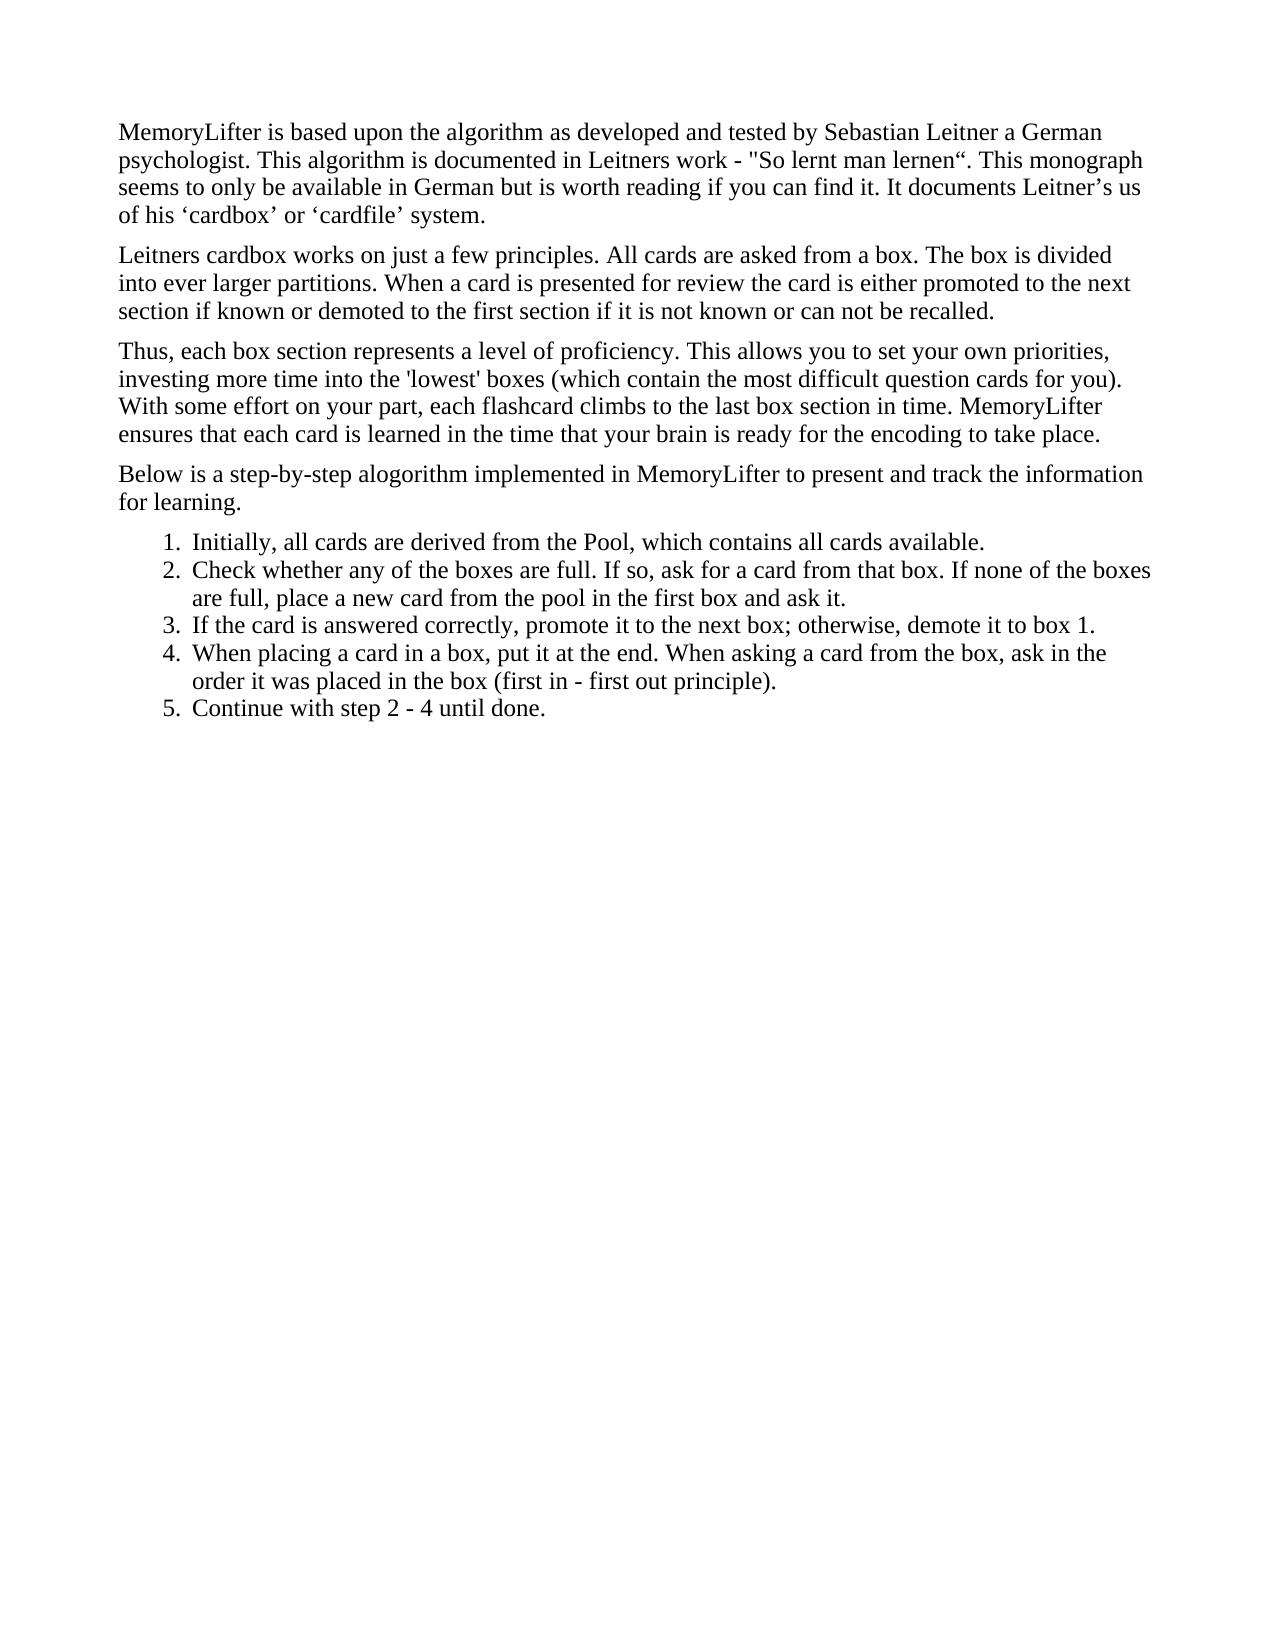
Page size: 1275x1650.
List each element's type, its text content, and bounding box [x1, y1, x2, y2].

text Below is a step-by-step alogorithm implemented in MemoryLifter to present and track the information for learning. [118, 460, 1157, 516]
text MemoryLifter is based upon the algorithm as developed and tested by Sebastian Leitner a German psychologist. This algorithm is documented in Leitners work - "So lernt man lernen“. This monograph seems to only be available in German but is worth reading if you can find it. It documents Leitner’s us of his ‘cardbox’ or ‘cardfile’ system. [118, 118, 1157, 229]
list If the card is answered correctly, promote it to the next box; otherwise, demote it to box 1. [162, 611, 1157, 639]
list When placing a card in a box, put it at the end. When asking a card from the box, ask in the order it was placed in the box (first in - first out principle). [162, 639, 1157, 694]
text Thus, each box section represents a level of proficiency. This allows you to set your own priorities, investing more time into the 'lowest' boxes (which contain the most difficult question cards for you). With some effort on your part, each flashcard climbs to the last box section in time. MemoryLifter ensures that each card is learned in the time that your brain is ready for the encoding to take place. [118, 337, 1157, 448]
list Check whether any of the boxes are full. If so, ask for a card from that box. If none of the boxes are full, place a new card from the pool in the first box and ask it. [162, 556, 1157, 611]
list Initially, all cards are derived from the Pool, which contains all cards available. [162, 528, 1157, 556]
text Leitners cardbox works on just a few principles. All cards are asked from a box. The box is divided into ever larger partitions. When a card is presented for review the card is either promoted to the next section if known or demoted to the first section if it is not known or can not be recalled. [118, 241, 1157, 324]
list Continue with step 2 - 4 until done. [162, 694, 1157, 722]
